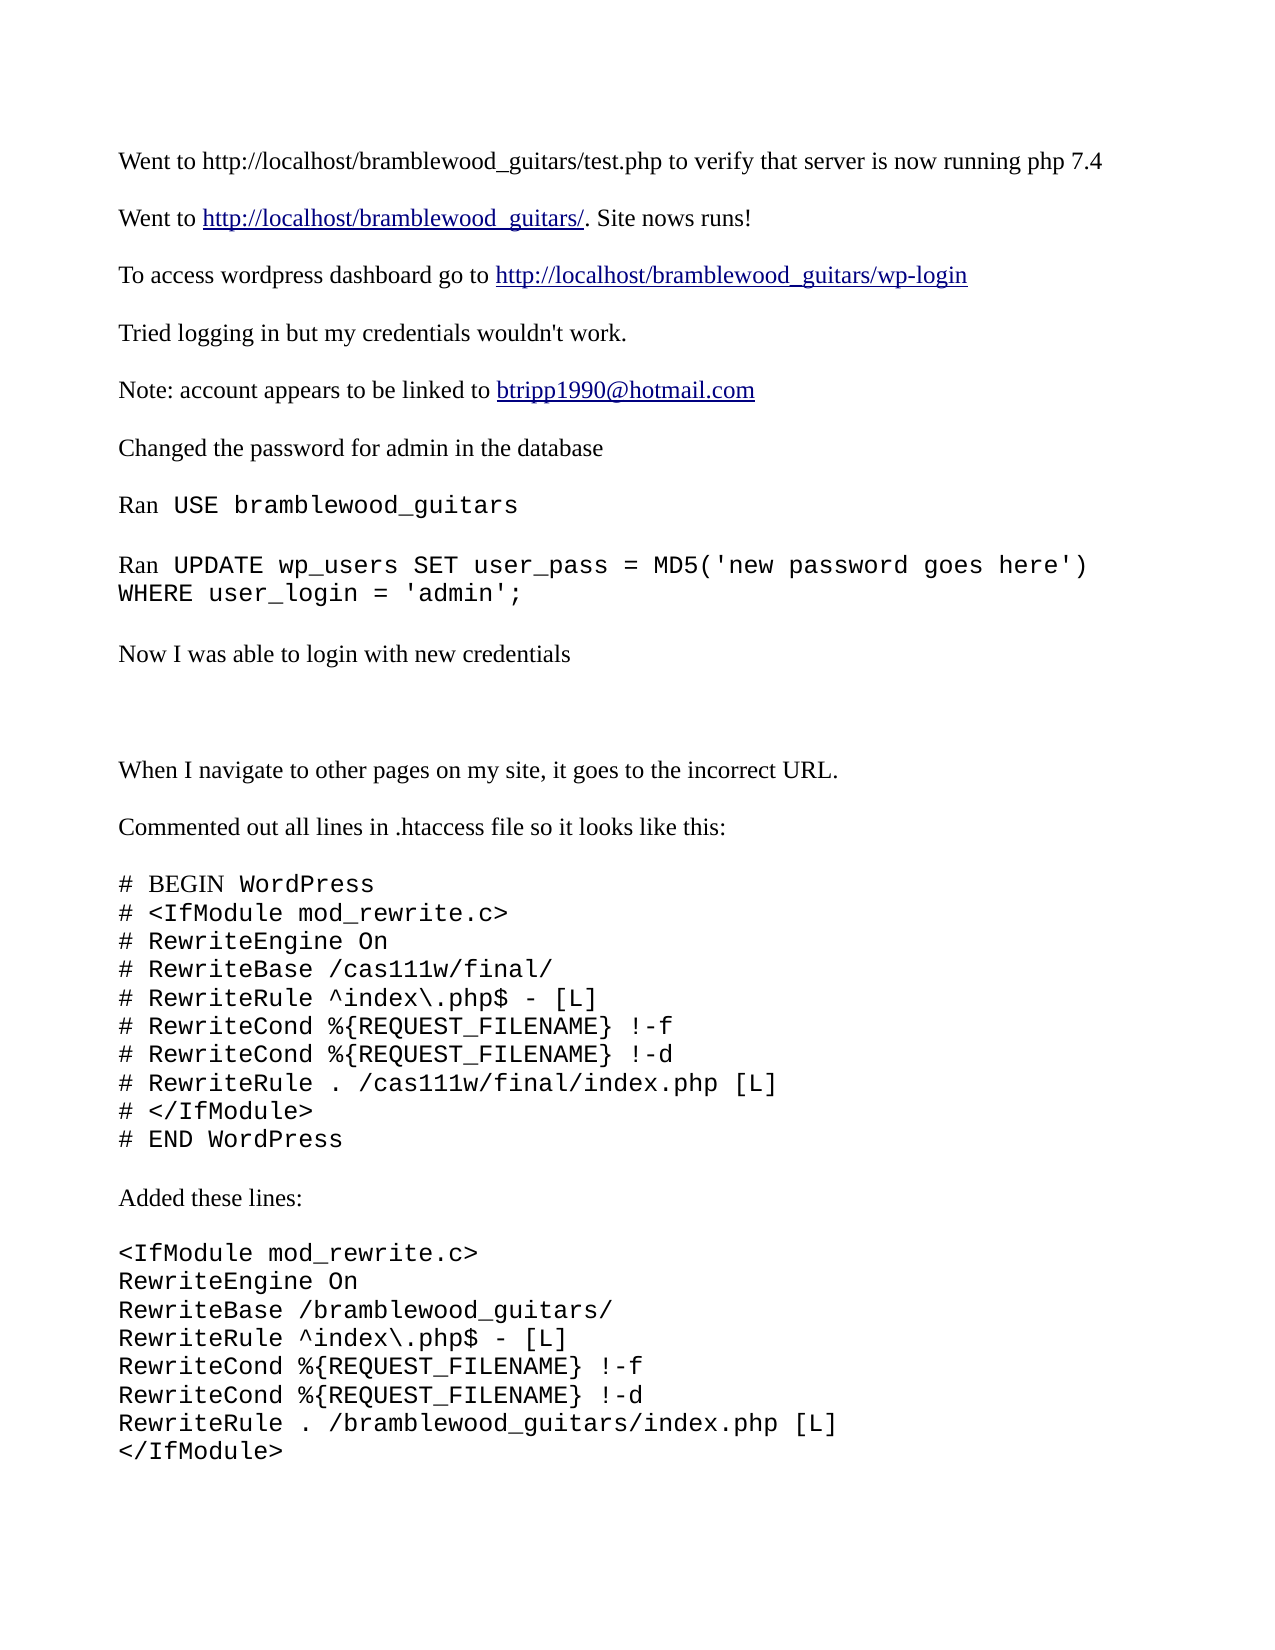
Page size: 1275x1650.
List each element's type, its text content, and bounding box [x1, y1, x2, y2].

text Now I was able to login with new credentials [118, 639, 1157, 667]
text RewriteBase /bramblewood_guitars/ [118, 1297, 1157, 1326]
text # RewriteCond %{REQUEST_FILENAME} !-f [118, 1013, 1157, 1042]
text RewriteRule ^index\.php$ - [L] [118, 1326, 1157, 1354]
text Tried logging in but my credentials wouldn't work. [118, 318, 1157, 346]
text Changed the password for admin in the database [118, 433, 1157, 461]
text </IfModule> [118, 1439, 1157, 1467]
text # BEGIN WordPress [118, 869, 1157, 900]
text Ran USE bramblewood_guitars [118, 490, 1157, 521]
text To access wordpress dashboard go to http://localhost/bramblewood_guitars/wp-login [118, 261, 1157, 289]
text Went to http://localhost/bramblewood_guitars/. Site nows runs! [118, 203, 1157, 232]
text # RewriteEngine On [118, 928, 1157, 957]
text Added these lines: [118, 1183, 1157, 1212]
text # <IfModule mod_rewrite.c> [118, 900, 1157, 928]
text # </IfModule> [118, 1098, 1157, 1127]
text Went to http://localhost/bramblewood_guitars/test.php to verify that server is now running php 7.4 [118, 146, 1157, 175]
text # RewriteCond %{REQUEST_FILENAME} !-d [118, 1042, 1157, 1070]
text # END WordPress [118, 1127, 1157, 1155]
text # RewriteBase /cas111w/final/ [118, 957, 1157, 985]
text RewriteCond %{REQUEST_FILENAME} !-f [118, 1354, 1157, 1382]
text Ran UPDATE wp_users SET user_pass = MD5('new password goes here') WHERE user_login = 'admin'; [118, 550, 1157, 609]
text RewriteEngine On [118, 1269, 1157, 1297]
text RewriteRule . /bramblewood_guitars/index.php [L] [118, 1411, 1157, 1439]
text # RewriteRule ^index\.php$ - [L] [118, 985, 1157, 1013]
text When I navigate to other pages on my site, it goes to the incorrect URL. [118, 755, 1157, 784]
text RewriteCond %{REQUEST_FILENAME} !-d [118, 1382, 1157, 1411]
text # RewriteRule . /cas111w/final/index.php [L] [118, 1070, 1157, 1098]
text Commented out all lines in .htaccess file so it looks like this: [118, 812, 1157, 841]
text <IfModule mod_rewrite.c> [118, 1241, 1157, 1269]
text Note: account appears to be linked to btripp1990@hotmail.com [118, 375, 1157, 404]
